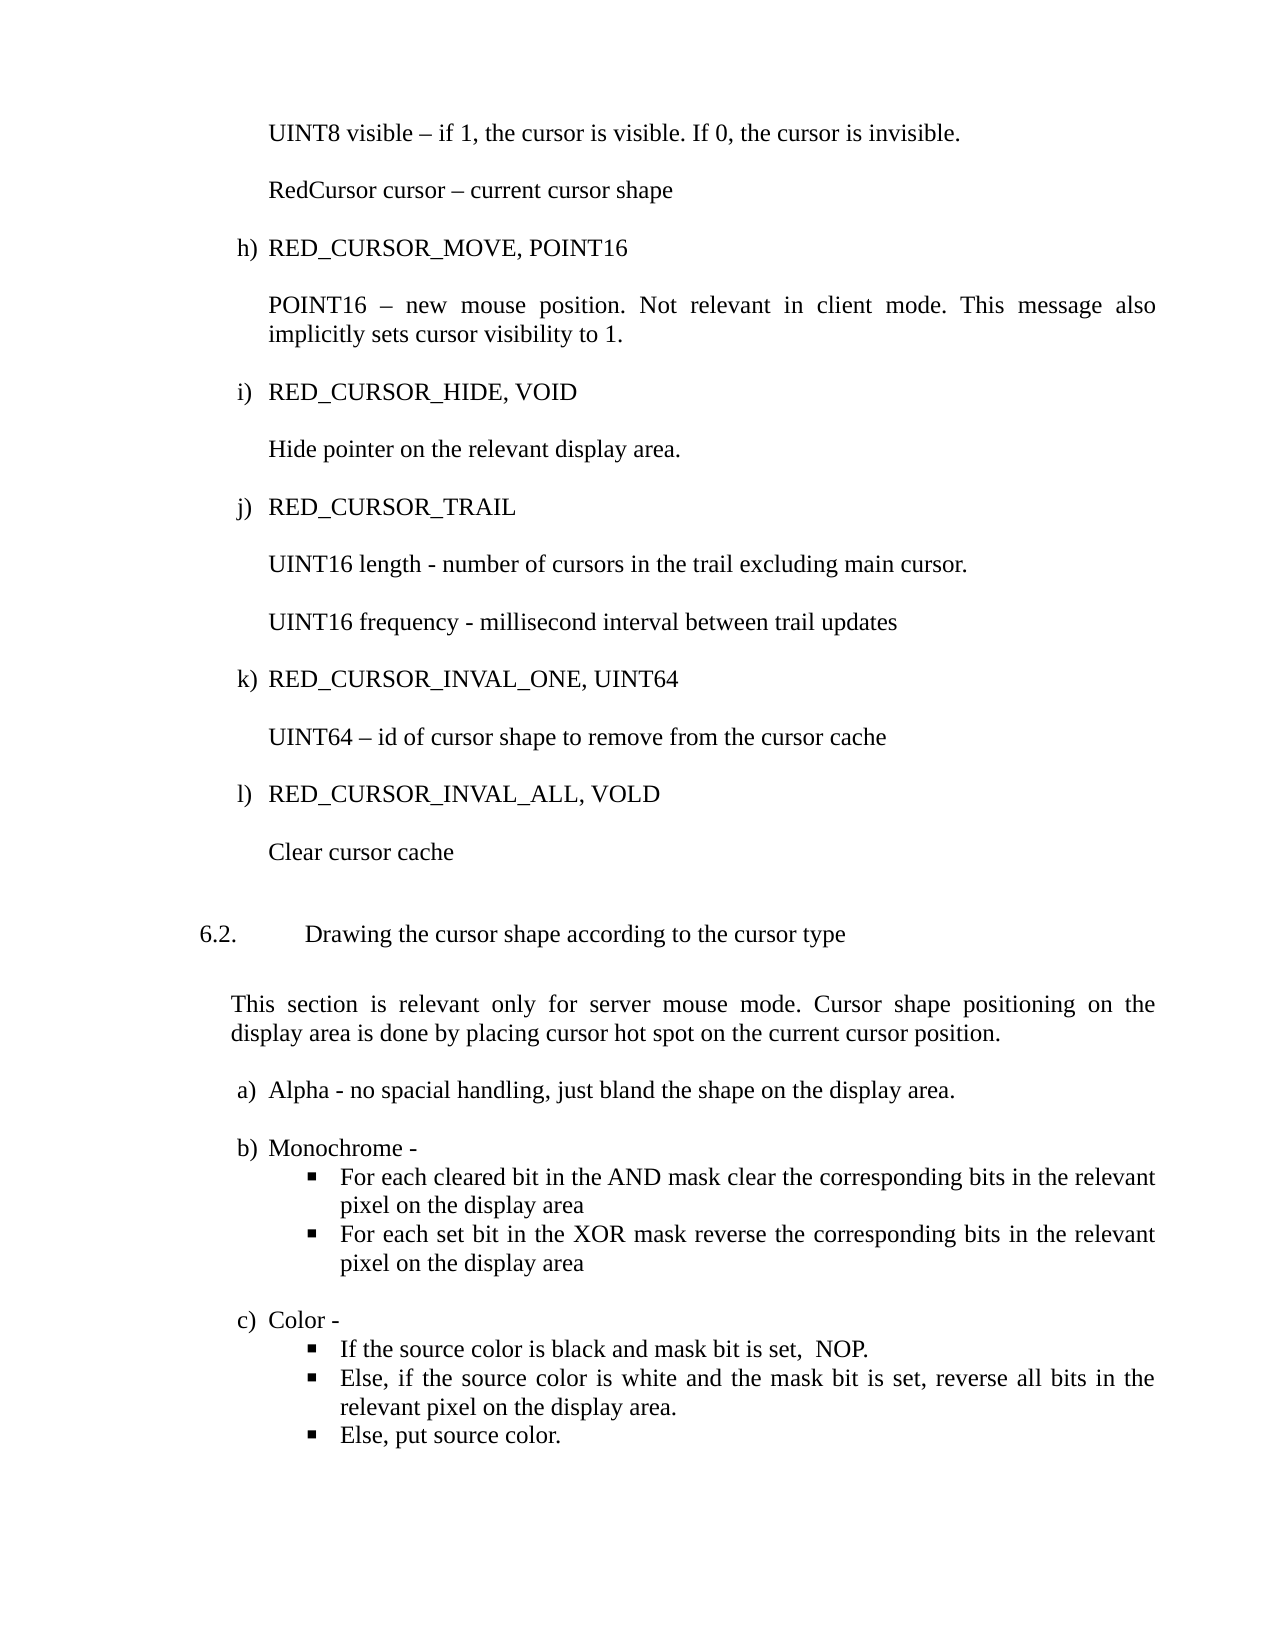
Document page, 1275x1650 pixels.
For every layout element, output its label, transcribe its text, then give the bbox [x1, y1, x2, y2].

list POINT16 – new mouse position. Not relevant in client mode. This message also implicitly sets cursor visibility to 1. [231, 291, 1157, 348]
subtitle Drawing the cursor shape according to the cursor type [193, 919, 1157, 948]
list RED_CURSOR_MOVE, POINT16 [231, 233, 1157, 262]
list RED_CURSOR_INVAL_ONE, UINT64 [231, 664, 1157, 693]
list Monochrome - [231, 1133, 1157, 1162]
list If the source color is black and mask bit is set, NOP. [302, 1334, 1157, 1363]
list Else, put source color. [302, 1421, 1157, 1449]
list For each cleared bit in the AND mask clear the corresponding bits in the relevant pixel on the display area [302, 1162, 1157, 1219]
list Hide pointer on the relevant display area. [231, 434, 1157, 463]
list UINT8 visible – if 1, the cursor is visible. If 0, the cursor is invisible. [231, 118, 1157, 147]
list UINT64 – id of cursor shape to remove from the cursor cache [231, 722, 1157, 751]
list UINT16 frequency - millisecond interval between trail updates [231, 607, 1157, 636]
list RED_CURSOR_TRAIL [231, 492, 1157, 521]
list Clear cursor cache [231, 837, 1157, 866]
list RedCursor cursor – current cursor shape [231, 176, 1157, 204]
list Else, if the source color is white and the mask bit is set, reverse all bits in the relevant pixel on the display area. [302, 1363, 1157, 1421]
list This section is relevant only for server mouse mode. Cursor shape positioning on the display area is done by placing cursor hot spot on the current cursor position. [193, 989, 1157, 1047]
list RED_CURSOR_HIDE, VOID [231, 377, 1157, 406]
list UINT16 length - number of cursors in the trail excluding main cursor. [231, 549, 1157, 578]
list Color - [231, 1306, 1157, 1334]
list For each set bit in the XOR mask reverse the corresponding bits in the relevant pixel on the display area [302, 1219, 1157, 1277]
list RED_CURSOR_INVAL_ALL, VOLD [231, 779, 1157, 808]
list Alpha - no spacial handling, just bland the shape on the display area. [231, 1076, 1157, 1104]
